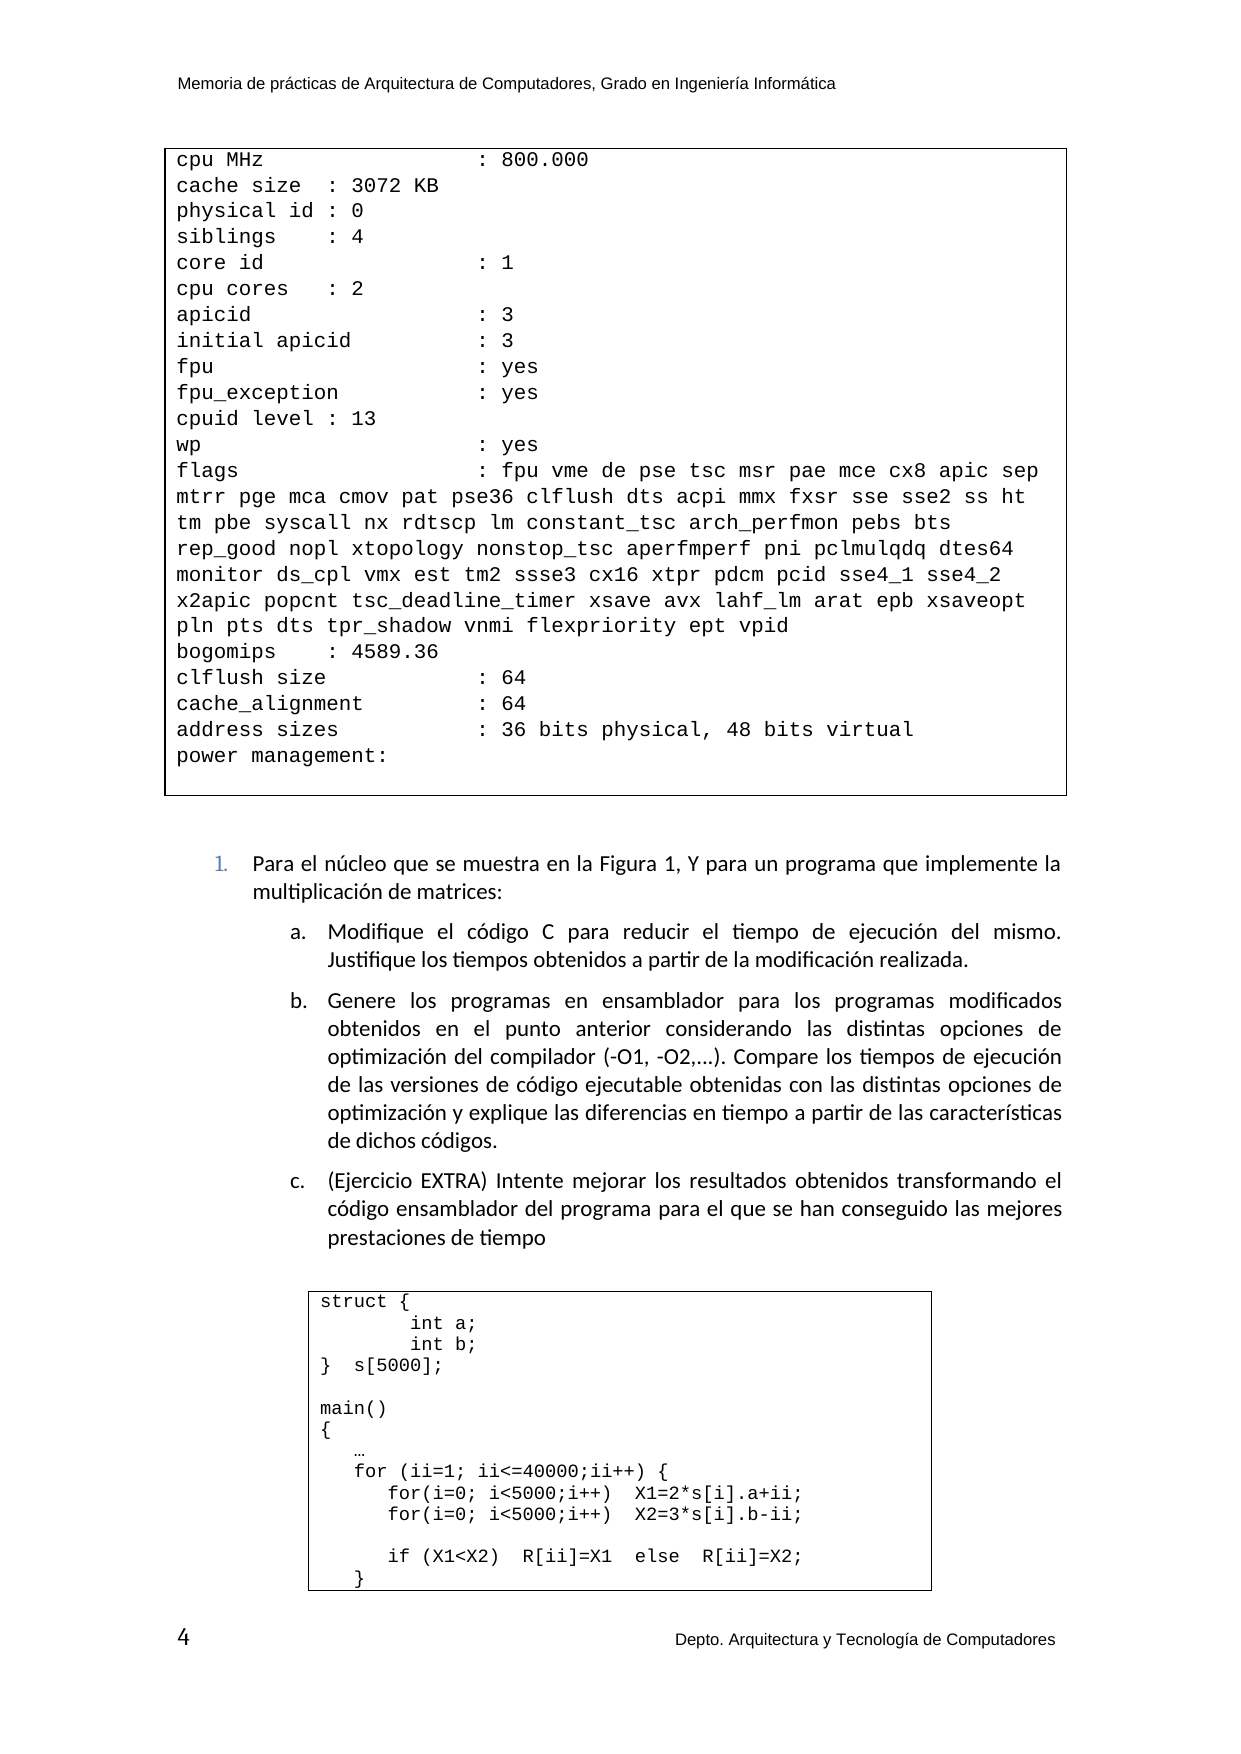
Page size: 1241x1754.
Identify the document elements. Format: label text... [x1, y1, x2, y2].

list Modifique el código C para reducir el tiempo de ejecución del mismo. Justifique los tiempos obtenidos a partir de la modificación realizada. [290, 917, 1063, 973]
table_header struct { int a; int b; } s[5000]; main() { … for (ii=1; ii<=40000;ii++) { for(i=0; i<5000;i++) X1=2*s[i].a+ii; for(i=0; i<5000;i++) X2=3*s[i].b-ii; if (X1<X2) R[ii]=X1 else R[ii]=X2; } [309, 1292, 931, 1590]
list (Ejercicio EXTRA) Intente mejorar los resultados obtenidos transformando el código ensamblador del programa para el que se han conseguido las mejores prestaciones de tiempo [290, 1167, 1063, 1251]
list Para el núcleo que se muestra en la Figura 1, Y para un programa que implemente la multiplicación de matrices: [215, 849, 1063, 905]
table_header cpu MHz : 800.000 cache size : 3072 KB physical id : 0 siblings : 4 core id : 1 cpu cores : 2 apicid : 3 initial apicid : 3 fpu : yes fpu_exception : yes cpuid level : 13 wp : yes flags : fpu vme de pse tsc msr pae mce cx8 apic sep mtrr pge mca cmov pat pse36 clflush dts acpi mmx fxsr sse sse2 ss ht tm pbe syscall nx rdtscp lm constant_tsc arch_perfmon pebs bts rep_good nopl xtopology nonstop_tsc aperfmperf pni pclmulqdq dtes64 monitor ds_cpl vmx est tm2 ssse3 cx16 xtpr pdcm pcid sse4_1 sse4_2 x2apic popcnt tsc_deadline_timer xsave avx lahf_lm arat epb xsaveopt pln pts dts tpr_shadow vnmi flexpriority ept vpid bogomips : 4589.36 clflush size : 64 cache_alignment : 64 address sizes : 36 bits physical, 48 bits virtual power management: [166, 149, 1066, 795]
list Genere los programas en ensamblador para los programas modificados obtenidos en el punto anterior considerando las distintas opciones de optimización del compilador (-O1, -O2,...). Compare los tiempos de ejecución de las versiones de código ejecutable obtenidas con las distintas opciones de optimización y explique las diferencias en tiempo a partir de las características de dichos códigos. [290, 986, 1063, 1154]
